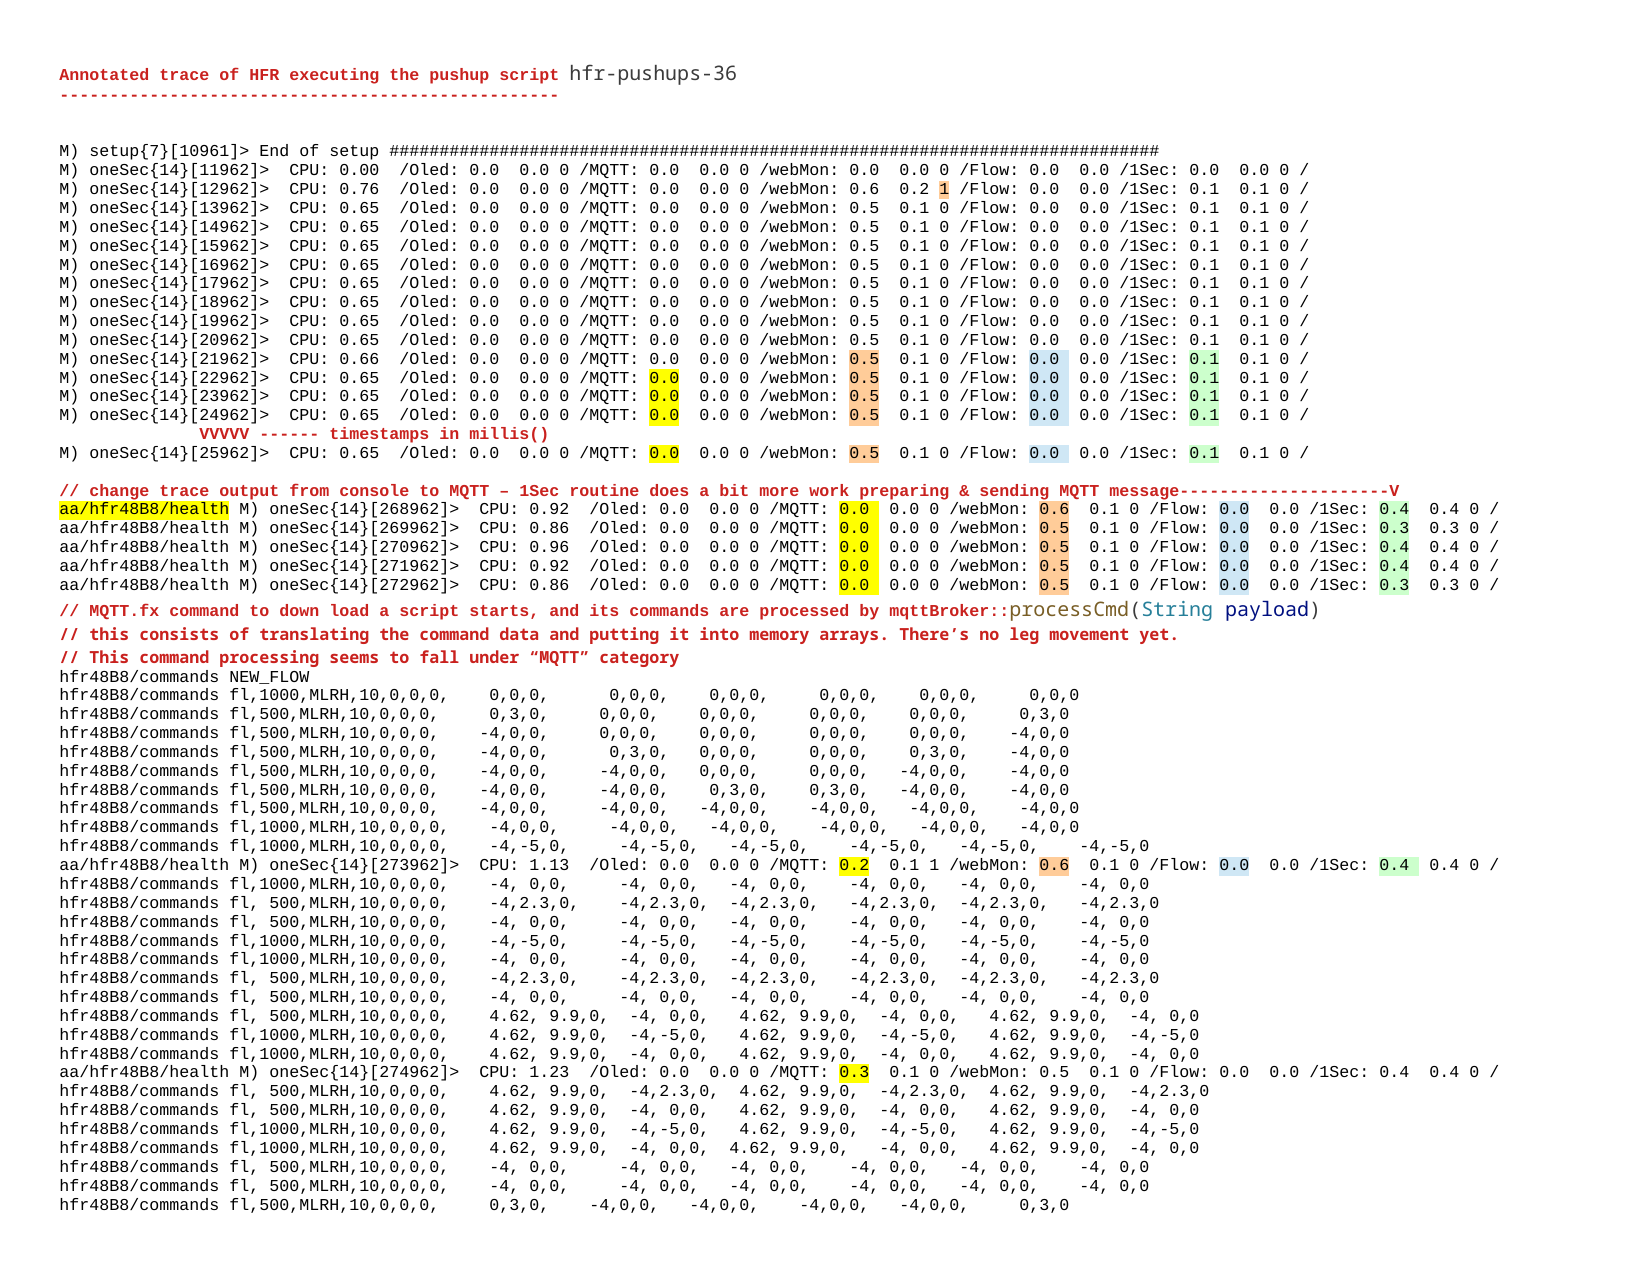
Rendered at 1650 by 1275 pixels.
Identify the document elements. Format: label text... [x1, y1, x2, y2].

text M) oneSec{14}[11962]> CPU: 0.00 /Oled: 0.0 0.0 0 /MQTT: 0.0 0.0 0 /webMon: 0.0 0.0 0 /Flow: 0.0 0.0 /1Sec: 0.0 0.0 0 / [59, 162, 1591, 181]
text hfr48B8/commands fl,500,MLRH,10,0,0,0, -4,0,0, -4,0,0, 0,0,0, 0,0,0, -4,0,0, -4,0,0 [59, 762, 1591, 781]
text hfr48B8/commands fl,1000,MLRH,10,0,0,0, 4.62, 9.9,0, -4,-5,0, 4.62, 9.9,0, -4,-5,0, 4.62, 9.9,0, -4,-5,0 [59, 1026, 1591, 1045]
text M) oneSec{14}[13962]> CPU: 0.65 /Oled: 0.0 0.0 0 /MQTT: 0.0 0.0 0 /webMon: 0.5 0.1 0 /Flow: 0.0 0.0 /1Sec: 0.1 0.1 0 / [59, 199, 1591, 218]
text hfr48B8/commands fl,500,MLRH,10,0,0,0, -4,0,0, 0,3,0, 0,0,0, 0,0,0, 0,3,0, -4,0,0 [59, 743, 1591, 762]
text // MQTT.fx command to down load a script starts, and its commands are processed by mqttBroker::processCmd(String payload) [59, 595, 1591, 623]
text hfr48B8/commands fl, 500,MLRH,10,0,0,0, 4.62, 9.9,0, -4, 0,0, 4.62, 9.9,0, -4, 0,0, 4.62, 9.9,0, -4, 0,0 [59, 1102, 1591, 1121]
text M) oneSec{14}[16962]> CPU: 0.65 /Oled: 0.0 0.0 0 /MQTT: 0.0 0.0 0 /webMon: 0.5 0.1 0 /Flow: 0.0 0.0 /1Sec: 0.1 0.1 0 / [59, 256, 1591, 275]
text hfr48B8/commands fl, 500,MLRH,10,0,0,0, -4,2.3,0, -4,2.3,0, -4,2.3,0, -4,2.3,0, -4,2.3,0, -4,2.3,0 [59, 894, 1591, 913]
text M) oneSec{14}[21962]> CPU: 0.66 /Oled: 0.0 0.0 0 /MQTT: 0.0 0.0 0 /webMon: 0.5 0.1 0 /Flow: 0.0 0.0 /1Sec: 0.1 0.1 0 / [59, 350, 1591, 369]
text hfr48B8/commands fl, 500,MLRH,10,0,0,0, 4.62, 9.9,0, -4, 0,0, 4.62, 9.9,0, -4, 0,0, 4.62, 9.9,0, -4, 0,0 [59, 1007, 1591, 1026]
text hfr48B8/commands fl, 500,MLRH,10,0,0,0, -4,2.3,0, -4,2.3,0, -4,2.3,0, -4,2.3,0, -4,2.3,0, -4,2.3,0 [59, 970, 1591, 989]
text M) oneSec{14}[18962]> CPU: 0.65 /Oled: 0.0 0.0 0 /MQTT: 0.0 0.0 0 /webMon: 0.5 0.1 0 /Flow: 0.0 0.0 /1Sec: 0.1 0.1 0 / [59, 294, 1591, 313]
text hfr48B8/commands fl,500,MLRH,10,0,0,0, -4,0,0, -4,0,0, 0,3,0, 0,3,0, -4,0,0, -4,0,0 [59, 781, 1591, 800]
text M) setup{7}[10961]> End of setup ############################################################################# [59, 143, 1591, 162]
text hfr48B8/commands fl,1000,MLRH,10,0,0,0, -4, 0,0, -4, 0,0, -4, 0,0, -4, 0,0, -4, 0,0, -4, 0,0 [59, 876, 1591, 894]
text M) oneSec{14}[25962]> CPU: 0.65 /Oled: 0.0 0.0 0 /MQTT: 0.0 0.0 0 /webMon: 0.5 0.1 0 /Flow: 0.0 0.0 /1Sec: 0.1 0.1 0 / [59, 444, 1591, 463]
text // change trace output from console to MQTT – 1Sec routine does a bit more work preparing & sending MQTT message---------------------V [59, 482, 1591, 501]
text -------------------------------------------------- [59, 86, 1591, 105]
text hfr48B8/commands fl,500,MLRH,10,0,0,0, -4,0,0, -4,0,0, -4,0,0, -4,0,0, -4,0,0, -4,0,0 [59, 800, 1591, 819]
text hfr48B8/commands fl,500,MLRH,10,0,0,0, 0,3,0, -4,0,0, -4,0,0, -4,0,0, -4,0,0, 0,3,0 [59, 1196, 1591, 1215]
text aa/hfr48B8/health M) oneSec{14}[269962]> CPU: 0.86 /Oled: 0.0 0.0 0 /MQTT: 0.0 0.0 0 /webMon: 0.5 0.1 0 /Flow: 0.0 0.0 /1Sec: 0.3 0.3 0 / [59, 520, 1591, 539]
text hfr48B8/commands fl, 500,MLRH,10,0,0,0, 4.62, 9.9,0, -4,2.3,0, 4.62, 9.9,0, -4,2.3,0, 4.62, 9.9,0, -4,2.3,0 [59, 1083, 1591, 1102]
text M) oneSec{14}[12962]> CPU: 0.76 /Oled: 0.0 0.0 0 /MQTT: 0.0 0.0 0 /webMon: 0.6 0.2 1 /Flow: 0.0 0.0 /1Sec: 0.1 0.1 0 / [59, 181, 1591, 199]
text hfr48B8/commands fl,1000,MLRH,10,0,0,0, -4, 0,0, -4, 0,0, -4, 0,0, -4, 0,0, -4, 0,0, -4, 0,0 [59, 951, 1591, 970]
text M) oneSec{14}[17962]> CPU: 0.65 /Oled: 0.0 0.0 0 /MQTT: 0.0 0.0 0 /webMon: 0.5 0.1 0 /Flow: 0.0 0.0 /1Sec: 0.1 0.1 0 / [59, 275, 1591, 294]
text M) oneSec{14}[23962]> CPU: 0.65 /Oled: 0.0 0.0 0 /MQTT: 0.0 0.0 0 /webMon: 0.5 0.1 0 /Flow: 0.0 0.0 /1Sec: 0.1 0.1 0 / [59, 388, 1591, 407]
text hfr48B8/commands fl,1000,MLRH,10,0,0,0, 4.62, 9.9,0, -4, 0,0, 4.62, 9.9,0, -4, 0,0, 4.62, 9.9,0, -4, 0,0 [59, 1139, 1591, 1158]
text // this consists of translating the command data and putting it into memory arrays. There’s no leg movement yet. [59, 623, 1591, 645]
text hfr48B8/commands fl, 500,MLRH,10,0,0,0, -4, 0,0, -4, 0,0, -4, 0,0, -4, 0,0, -4, 0,0, -4, 0,0 [59, 913, 1591, 932]
text hfr48B8/commands fl,1000,MLRH,10,0,0,0, 4.62, 9.9,0, -4,-5,0, 4.62, 9.9,0, -4,-5,0, 4.62, 9.9,0, -4,-5,0 [59, 1121, 1591, 1139]
text hfr48B8/commands fl,500,MLRH,10,0,0,0, 0,3,0, 0,0,0, 0,0,0, 0,0,0, 0,0,0, 0,3,0 [59, 706, 1591, 725]
text aa/hfr48B8/health M) oneSec{14}[271962]> CPU: 0.92 /Oled: 0.0 0.0 0 /MQTT: 0.0 0.0 0 /webMon: 0.5 0.1 0 /Flow: 0.0 0.0 /1Sec: 0.4 0.4 0 / [59, 558, 1591, 577]
text hfr48B8/commands fl,1000,MLRH,10,0,0,0, 4.62, 9.9,0, -4, 0,0, 4.62, 9.9,0, -4, 0,0, 4.62, 9.9,0, -4, 0,0 [59, 1045, 1591, 1064]
text aa/hfr48B8/health M) oneSec{14}[274962]> CPU: 1.23 /Oled: 0.0 0.0 0 /MQTT: 0.3 0.1 0 /webMon: 0.5 0.1 0 /Flow: 0.0 0.0 /1Sec: 0.4 0.4 0 / [59, 1064, 1591, 1083]
text M) oneSec{14}[24962]> CPU: 0.65 /Oled: 0.0 0.0 0 /MQTT: 0.0 0.0 0 /webMon: 0.5 0.1 0 /Flow: 0.0 0.0 /1Sec: 0.1 0.1 0 / [59, 407, 1591, 426]
text VVVVV ------ timestamps in millis() [59, 426, 1591, 444]
text M) oneSec{14}[20962]> CPU: 0.65 /Oled: 0.0 0.0 0 /MQTT: 0.0 0.0 0 /webMon: 0.5 0.1 0 /Flow: 0.0 0.0 /1Sec: 0.1 0.1 0 / [59, 331, 1591, 350]
text hfr48B8/commands fl,1000,MLRH,10,0,0,0, -4,0,0, -4,0,0, -4,0,0, -4,0,0, -4,0,0, -4,0,0 [59, 819, 1591, 838]
text hfr48B8/commands fl, 500,MLRH,10,0,0,0, -4, 0,0, -4, 0,0, -4, 0,0, -4, 0,0, -4, 0,0, -4, 0,0 [59, 1177, 1591, 1196]
text M) oneSec{14}[15962]> CPU: 0.65 /Oled: 0.0 0.0 0 /MQTT: 0.0 0.0 0 /webMon: 0.5 0.1 0 /Flow: 0.0 0.0 /1Sec: 0.1 0.1 0 / [59, 237, 1591, 256]
text aa/hfr48B8/health M) oneSec{14}[272962]> CPU: 0.86 /Oled: 0.0 0.0 0 /MQTT: 0.0 0.0 0 /webMon: 0.5 0.1 0 /Flow: 0.0 0.0 /1Sec: 0.3 0.3 0 / [59, 577, 1591, 595]
text M) oneSec{14}[19962]> CPU: 0.65 /Oled: 0.0 0.0 0 /MQTT: 0.0 0.0 0 /webMon: 0.5 0.1 0 /Flow: 0.0 0.0 /1Sec: 0.1 0.1 0 / [59, 313, 1591, 331]
text hfr48B8/commands fl,1000,MLRH,10,0,0,0, -4,-5,0, -4,-5,0, -4,-5,0, -4,-5,0, -4,-5,0, -4,-5,0 [59, 838, 1591, 857]
text Annotated trace of HFR executing the pushup script hfr-pushups-36 [59, 59, 1591, 86]
text hfr48B8/commands NEW_FLOW [59, 668, 1591, 687]
text hfr48B8/commands fl, 500,MLRH,10,0,0,0, -4, 0,0, -4, 0,0, -4, 0,0, -4, 0,0, -4, 0,0, -4, 0,0 [59, 989, 1591, 1007]
text aa/hfr48B8/health M) oneSec{14}[273962]> CPU: 1.13 /Oled: 0.0 0.0 0 /MQTT: 0.2 0.1 1 /webMon: 0.6 0.1 0 /Flow: 0.0 0.0 /1Sec: 0.4 0.4 0 / [59, 857, 1591, 876]
text M) oneSec{14}[14962]> CPU: 0.65 /Oled: 0.0 0.0 0 /MQTT: 0.0 0.0 0 /webMon: 0.5 0.1 0 /Flow: 0.0 0.0 /1Sec: 0.1 0.1 0 / [59, 218, 1591, 237]
text aa/hfr48B8/health M) oneSec{14}[270962]> CPU: 0.96 /Oled: 0.0 0.0 0 /MQTT: 0.0 0.0 0 /webMon: 0.5 0.1 0 /Flow: 0.0 0.0 /1Sec: 0.4 0.4 0 / [59, 539, 1591, 558]
text hfr48B8/commands fl,1000,MLRH,10,0,0,0, 0,0,0, 0,0,0, 0,0,0, 0,0,0, 0,0,0, 0,0,0 [59, 687, 1591, 706]
text aa/hfr48B8/health M) oneSec{14}[268962]> CPU: 0.92 /Oled: 0.0 0.0 0 /MQTT: 0.0 0.0 0 /webMon: 0.6 0.1 0 /Flow: 0.0 0.0 /1Sec: 0.4 0.4 0 / [59, 501, 1591, 520]
text hfr48B8/commands fl, 500,MLRH,10,0,0,0, -4, 0,0, -4, 0,0, -4, 0,0, -4, 0,0, -4, 0,0, -4, 0,0 [59, 1158, 1591, 1177]
text M) oneSec{14}[22962]> CPU: 0.65 /Oled: 0.0 0.0 0 /MQTT: 0.0 0.0 0 /webMon: 0.5 0.1 0 /Flow: 0.0 0.0 /1Sec: 0.1 0.1 0 / [59, 369, 1591, 388]
text hfr48B8/commands fl,1000,MLRH,10,0,0,0, -4,-5,0, -4,-5,0, -4,-5,0, -4,-5,0, -4,-5,0, -4,-5,0 [59, 932, 1591, 951]
text // This command processing seems to fall under “MQTT” category [59, 645, 1591, 668]
text hfr48B8/commands fl,500,MLRH,10,0,0,0, -4,0,0, 0,0,0, 0,0,0, 0,0,0, 0,0,0, -4,0,0 [59, 725, 1591, 743]
